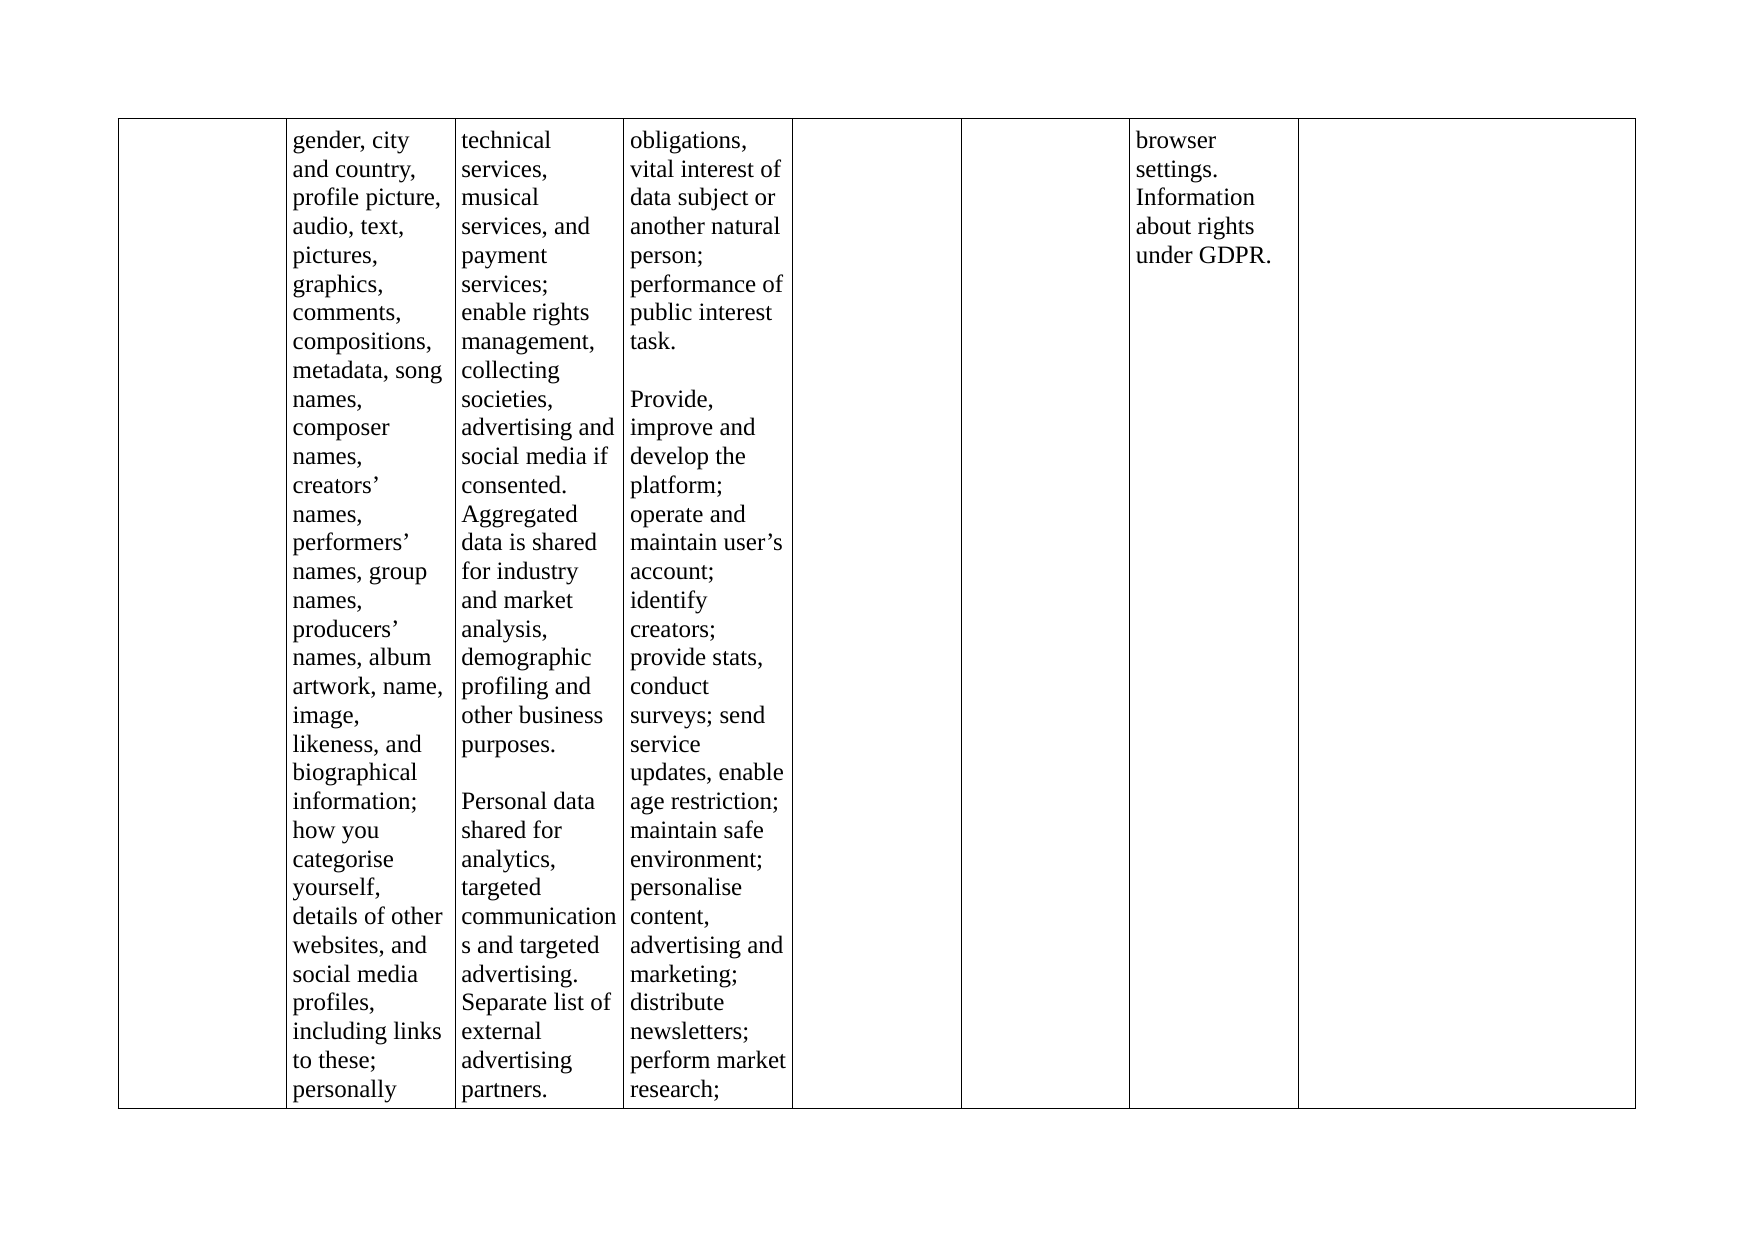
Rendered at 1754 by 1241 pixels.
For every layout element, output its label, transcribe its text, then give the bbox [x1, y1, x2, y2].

table_cell browser settings. Information about rights under GDPR. [1130, 119, 1298, 1108]
table_cell technical services, musical services, and payment services; enable rights management, collecting societies, advertising and social media if consented. Aggregated data is shared for industry and market analysis, demographic profiling and other business purposes. Personal data shared for analytics, targeted communications and targeted advertising. Separate list of external advertising partners. [456, 119, 623, 1108]
table_cell [962, 119, 1129, 1108]
table_cell [793, 119, 961, 1108]
table_cell [119, 119, 286, 1108]
table_cell gender, city and country, profile picture, audio, text, pictures, graphics, comments, compositions, metadata, song names, composer names, creators’ names, performers’ names, group names, producers’ names, album artwork, name, image, likeness, and biographical information; how you categorise yourself, details of other websites, and social media profiles, including links to these; personally [287, 119, 455, 1108]
table_cell [1299, 119, 1635, 1108]
table_cell obligations, vital interest of data subject or another natural person; performance of public interest task. Provide, improve and develop the platform; operate and maintain user’s account; identify creators; provide stats, conduct surveys; send service updates, enable age restriction; maintain safe environment; personalise content, advertising and marketing; distribute newsletters; perform market research; [624, 119, 792, 1108]
